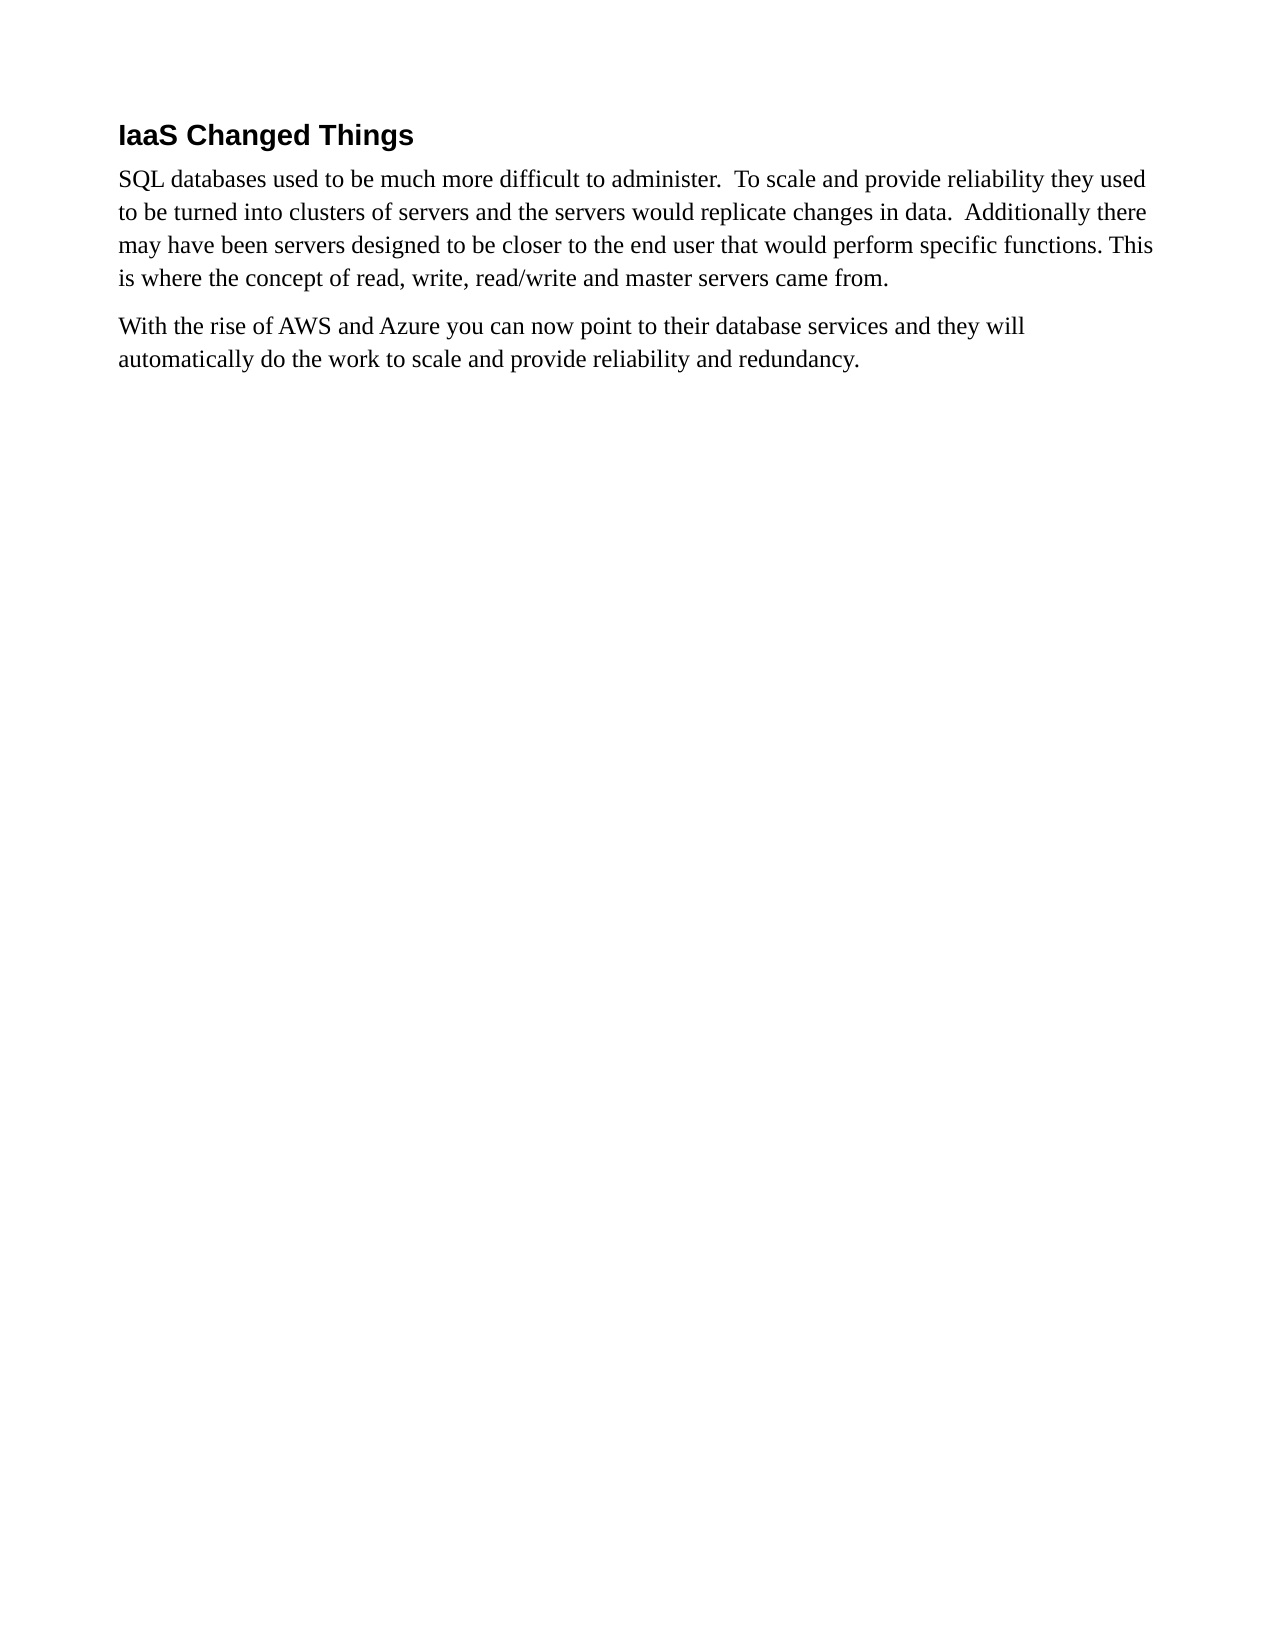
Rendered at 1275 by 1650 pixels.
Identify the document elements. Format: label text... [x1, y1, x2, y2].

text With the rise of AWS and Azure you can now point to their database services and they will automatically do the work to scale and provide reliability and redundancy. [118, 311, 1157, 373]
text SQL databases used to be much more difficult to administer. To scale and provide reliability they used to be turned into clusters of servers and the servers would replicate changes in data. Additionally there may have been servers designed to be closer to the end user that would perform specific functions. This is where the concept of read, write, read/write and master servers came from. [118, 164, 1157, 292]
subtitle IaaS Changed Things [118, 118, 1157, 152]
